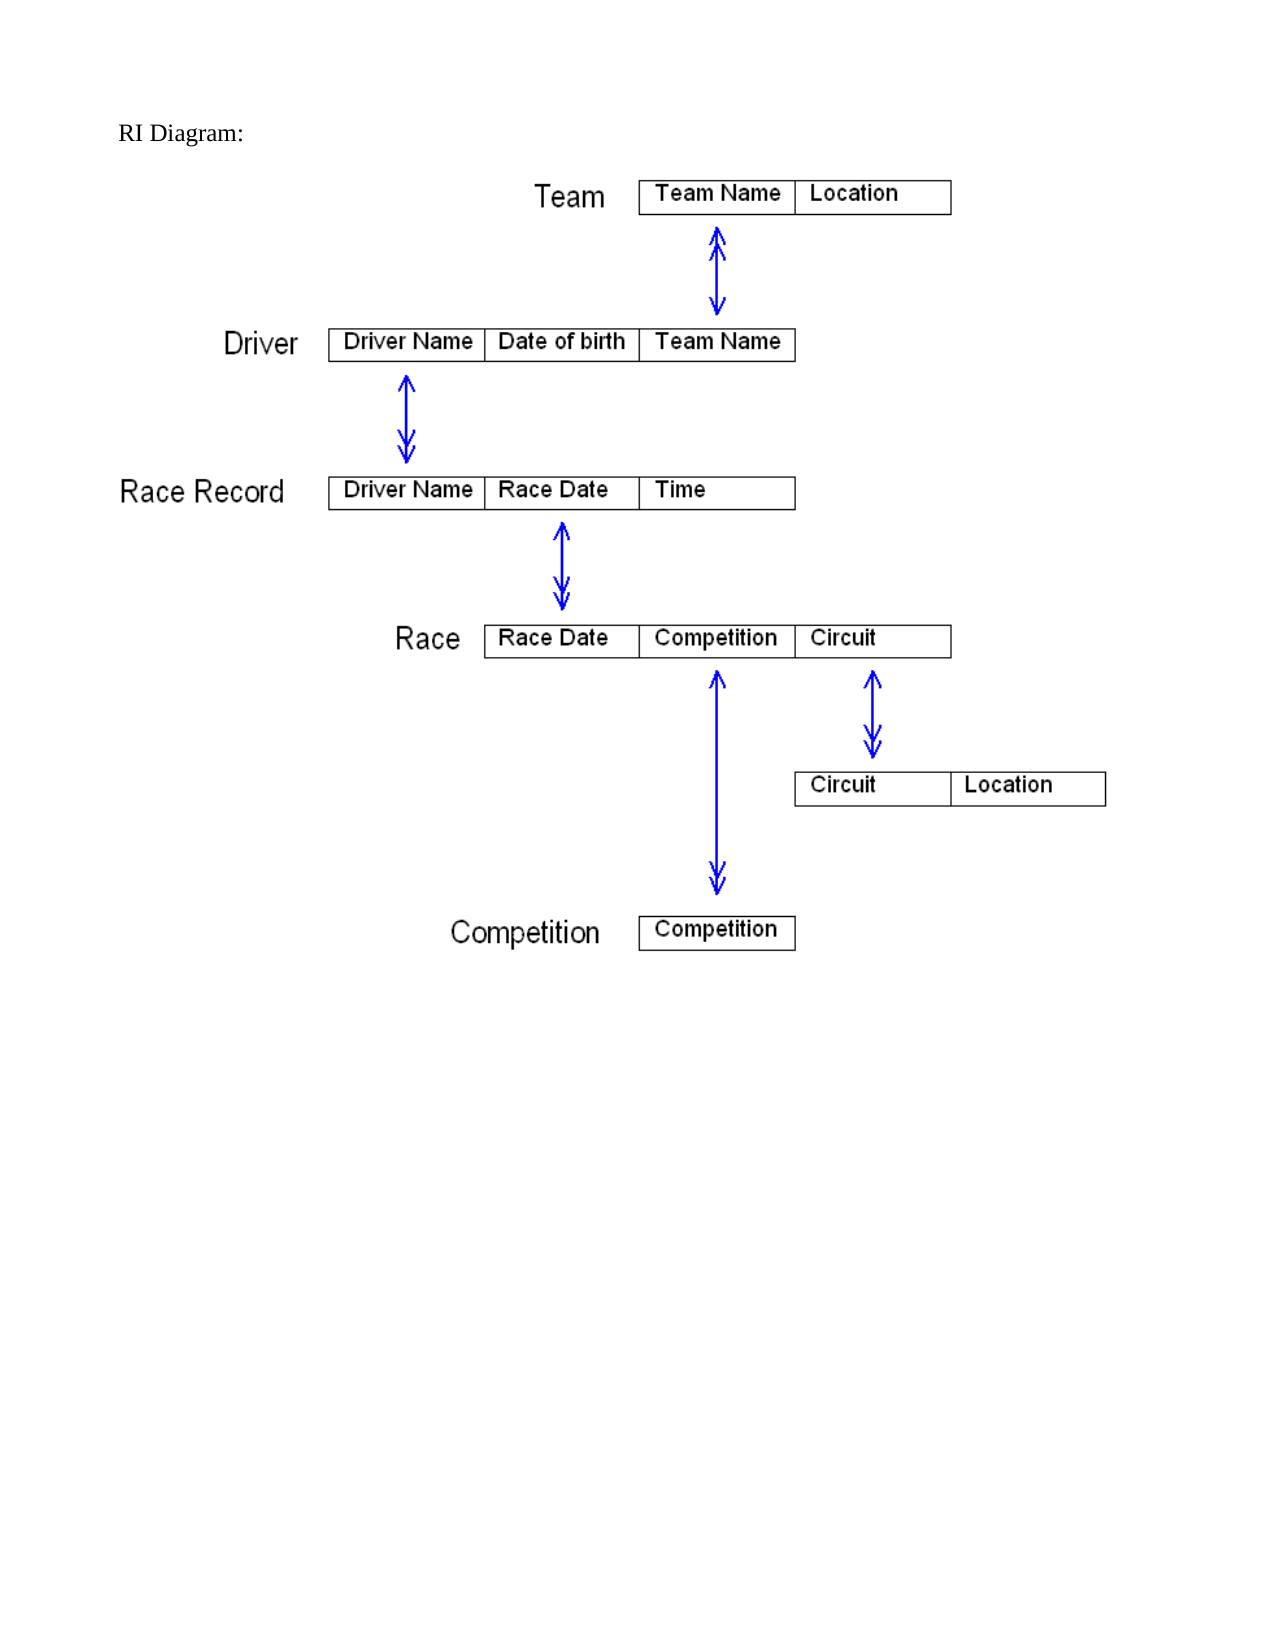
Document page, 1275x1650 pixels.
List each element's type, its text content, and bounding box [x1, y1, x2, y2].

text RI Diagram: [118, 118, 1157, 147]
picture [118, 175, 1157, 955]
